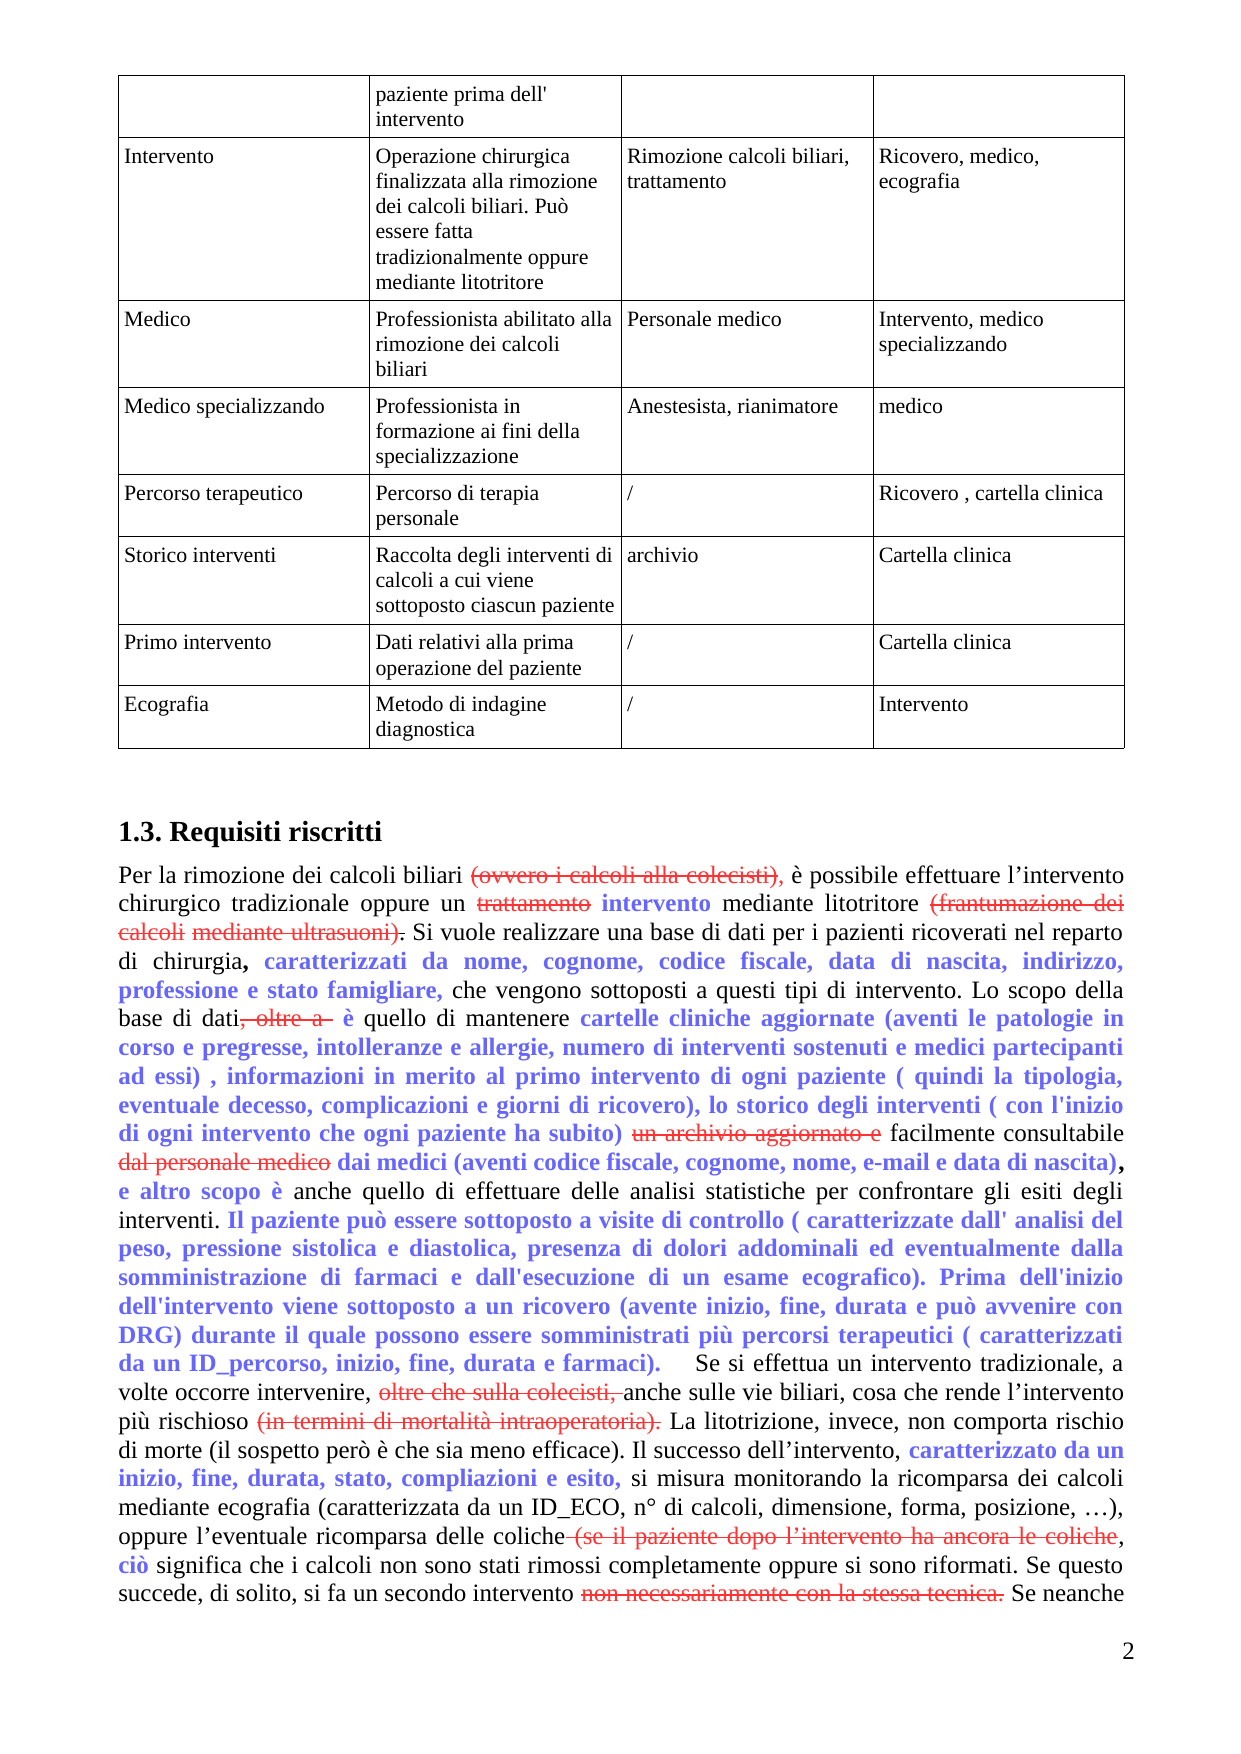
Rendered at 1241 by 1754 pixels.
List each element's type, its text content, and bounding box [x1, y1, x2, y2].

table_cell archivio [622, 537, 873, 623]
table_cell medico [874, 388, 1124, 474]
table_cell Storico interventi [119, 537, 369, 623]
subtitle 1.3. Requisiti riscritti [118, 814, 1124, 847]
table_cell Medico [119, 301, 369, 387]
table_cell Cartella clinica [874, 625, 1124, 685]
table_cell Professionista abilitato alla rimozione dei calcoli biliari [370, 301, 621, 387]
table_cell Intervento [119, 138, 369, 300]
table_header [622, 76, 873, 137]
table_cell Anestesista, rianimatore [622, 388, 873, 474]
table_header Percorso di terapia personale [370, 475, 621, 536]
table_header paziente prima dell' intervento [370, 76, 621, 137]
table_header Percorso terapeutico [119, 475, 369, 536]
table_header [874, 76, 1124, 137]
table_cell Raccolta degli interventi di calcoli a cui viene sottoposto ciascun paziente [370, 537, 621, 623]
table_cell Metodo di indagine diagnostica [370, 686, 621, 747]
table_cell / [622, 686, 873, 747]
table_header / [622, 475, 873, 536]
table_cell / [622, 625, 873, 685]
table_cell Rimozione calcoli biliari, trattamento [622, 138, 873, 300]
table_cell Ecografia [119, 686, 369, 747]
text Per la rimozione dei calcoli biliari (ovvero i calcoli alla colecisti), è possibile effettuare l’intervento chirurgico tradizionale oppure un trattamento intervento mediante litotritore (frantumazione dei calcoli mediante ultrasuoni). Si vuole realizzare una base di dati per i pazienti ricoverati nel reparto di chirurgia, caratterizzati da nome, cognome, codice fiscale, data di nascita, indirizzo, professione e stato famigliare, che vengono sottoposti a questi tipi di intervento. Lo scopo della base di dati, oltre a è quello di mantenere cartelle cliniche aggiornate (aventi le patologie in corso e pregresse, intolleranze e allergie, numero di interventi sostenuti e medici partecipanti ad essi) , informazioni in merito al primo intervento di ogni paziente ( quindi la tipologia, eventuale decesso, complicazioni e giorni di ricovero), lo storico degli interventi ( con l'inizio di ogni intervento che ogni paziente ha subito) un archivio aggiornato e facilmente consultabile dal personale medico dai medici (aventi codice fiscale, cognome, nome, e-mail e data di nascita), e altro scopo è anche quello di effettuare delle analisi statistiche per confrontare gli esiti degli interventi. Il paziente può essere sottoposto a visite di controllo ( caratterizzate dall' analisi del peso, pressione sistolica e diastolica, presenza di dolori addominali ed eventualmente dalla somministrazione di farmaci e dall'esecuzione di un esame ecografico). Prima dell'inizio dell'intervento viene sottoposto a un ricovero (avente inizio, fine, durata e può avvenire con DRG) durante il quale possono essere somministrati più percorsi terapeutici ( caratterizzati da un ID_percorso, inizio, fine, durata e farmaci). Se si effettua un intervento tradizionale, a volte occorre intervenire, oltre che sulla colecisti, anche sulle vie biliari, cosa che rende l’intervento più rischioso (in termini di mortalità intraoperatoria). La litotrizione, invece, non comporta rischio di morte (il sospetto però è che sia meno efficace). Il successo dell’intervento, caratterizzato da un inizio, fine, durata, stato, compliazioni e esito, si misura monitorando la ricomparsa dei calcoli mediante ecografia (caratterizzata da un ID_ECO, n° di calcoli, dimensione, forma, posizione, …), oppure l’eventuale ricomparsa delle coliche (se il paziente dopo l’intervento ha ancora le coliche, ciò significa che i calcoli non sono stati rimossi completamente oppure si sono riformati. Se questo succede, di solito, si fa un secondo intervento non necessariamente con la stessa tecnica. Se neanche [118, 860, 1124, 1607]
table_cell Intervento [874, 686, 1124, 747]
table_cell Medico specializzando [119, 388, 369, 474]
table_cell Operazione chirurgica finalizzata alla rimozione dei calcoli biliari. Può essere fatta tradizionalmente oppure mediante litotritore [370, 138, 621, 300]
table_cell Personale medico [622, 301, 873, 387]
table_cell Primo intervento [119, 625, 369, 685]
table_cell Professionista in formazione ai fini della specializzazione [370, 388, 621, 474]
table_cell Ricovero, medico, ecografia [874, 138, 1124, 300]
table_header Ricovero , cartella clinica [874, 475, 1124, 536]
table_cell Intervento, medico specializzando [874, 301, 1124, 387]
table_header [119, 76, 369, 137]
table_cell Dati relativi alla prima operazione del paziente [370, 625, 621, 685]
table_cell Cartella clinica [874, 537, 1124, 623]
